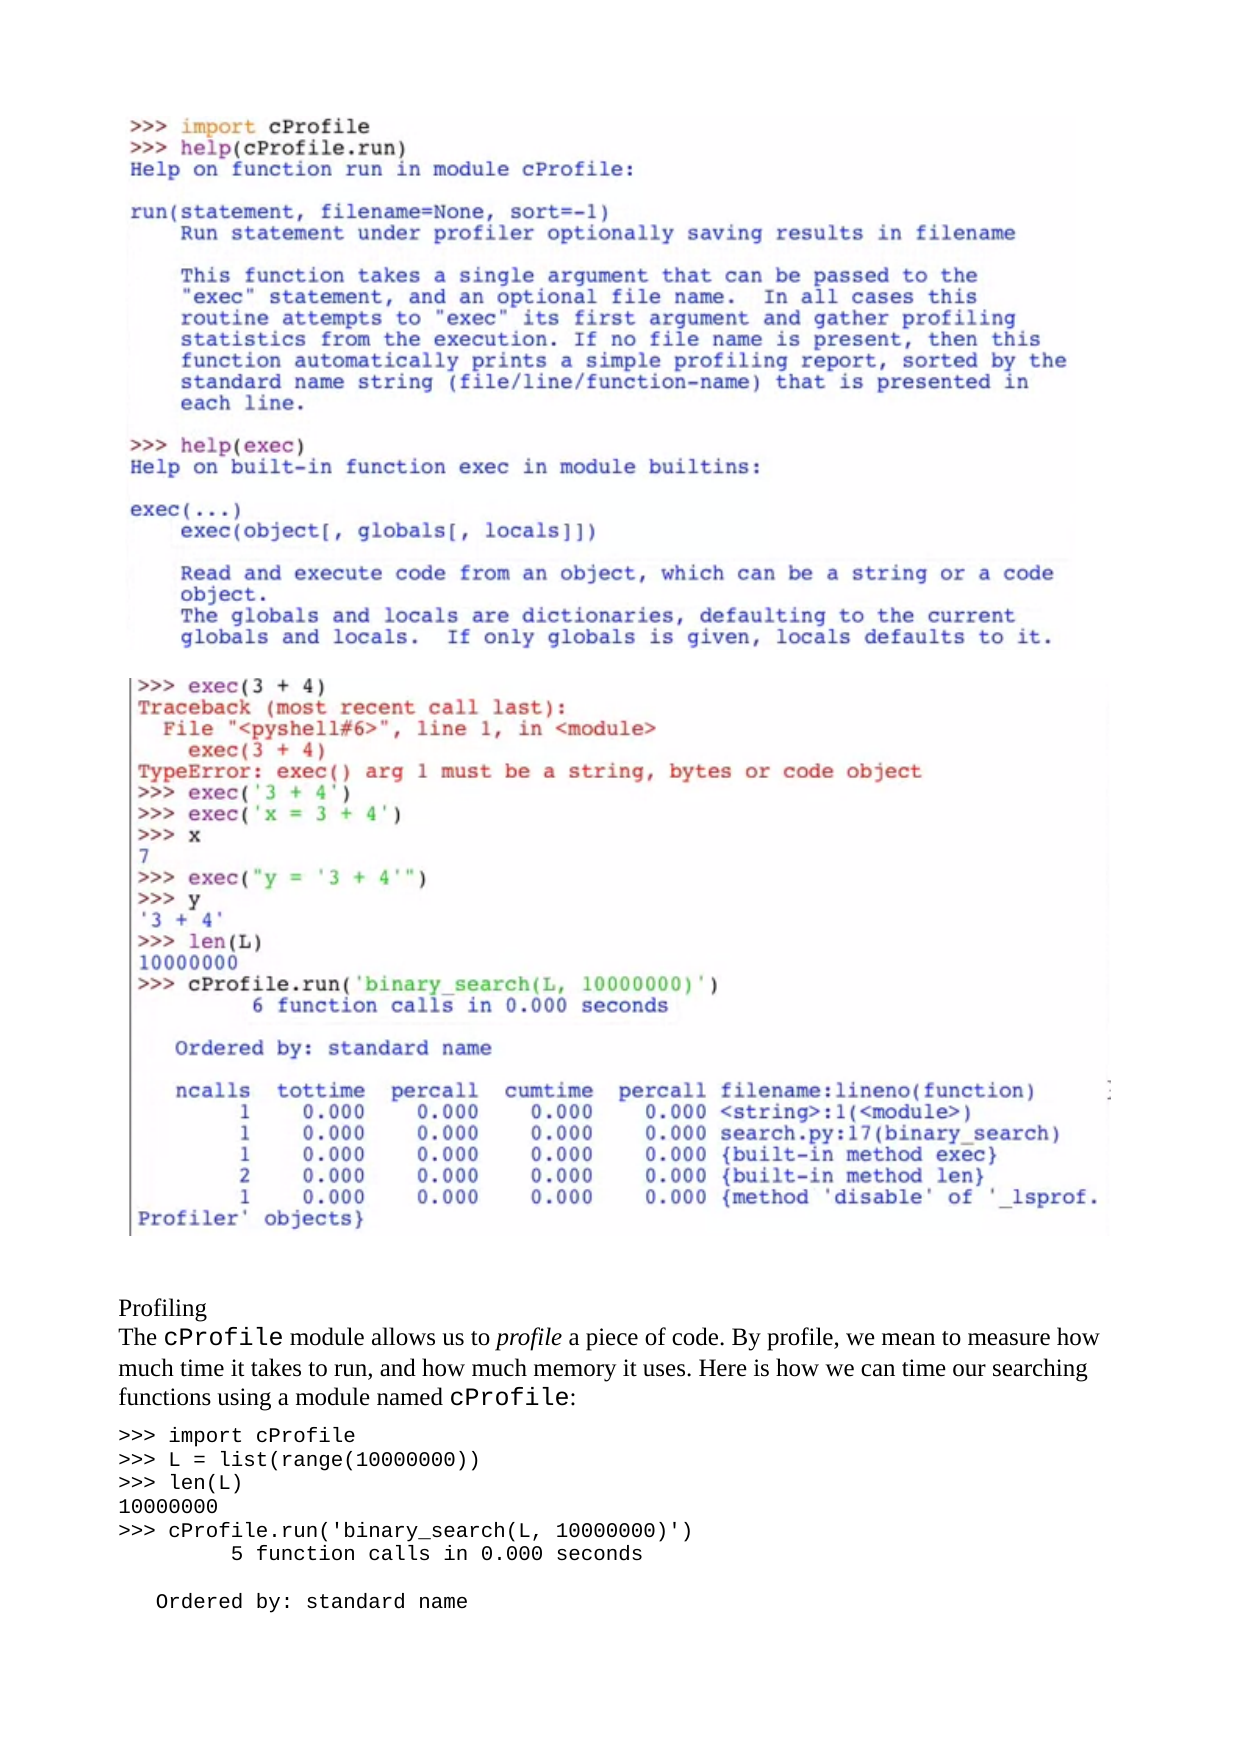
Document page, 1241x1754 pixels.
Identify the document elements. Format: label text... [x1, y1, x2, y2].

text >>> import cProfile [118, 1425, 1122, 1449]
text 10000000 [118, 1496, 1122, 1520]
text The cProfile module allows us to profile a piece of code. By profile, we mean to measure how much time it takes to run, and how much memory it uses. Here is how we can time our searching functions using a module named cProfile: [118, 1322, 1122, 1413]
text 5 function calls in 0.000 seconds [118, 1543, 1122, 1567]
text Profiling [118, 1293, 1122, 1322]
text >>> len(L) [118, 1472, 1122, 1496]
text >>> L = list(range(10000000)) [118, 1449, 1122, 1472]
text Ordered by: standard name [118, 1591, 1122, 1614]
text >>> cProfile.run('binary_search(L, 10000000)') [118, 1520, 1122, 1543]
